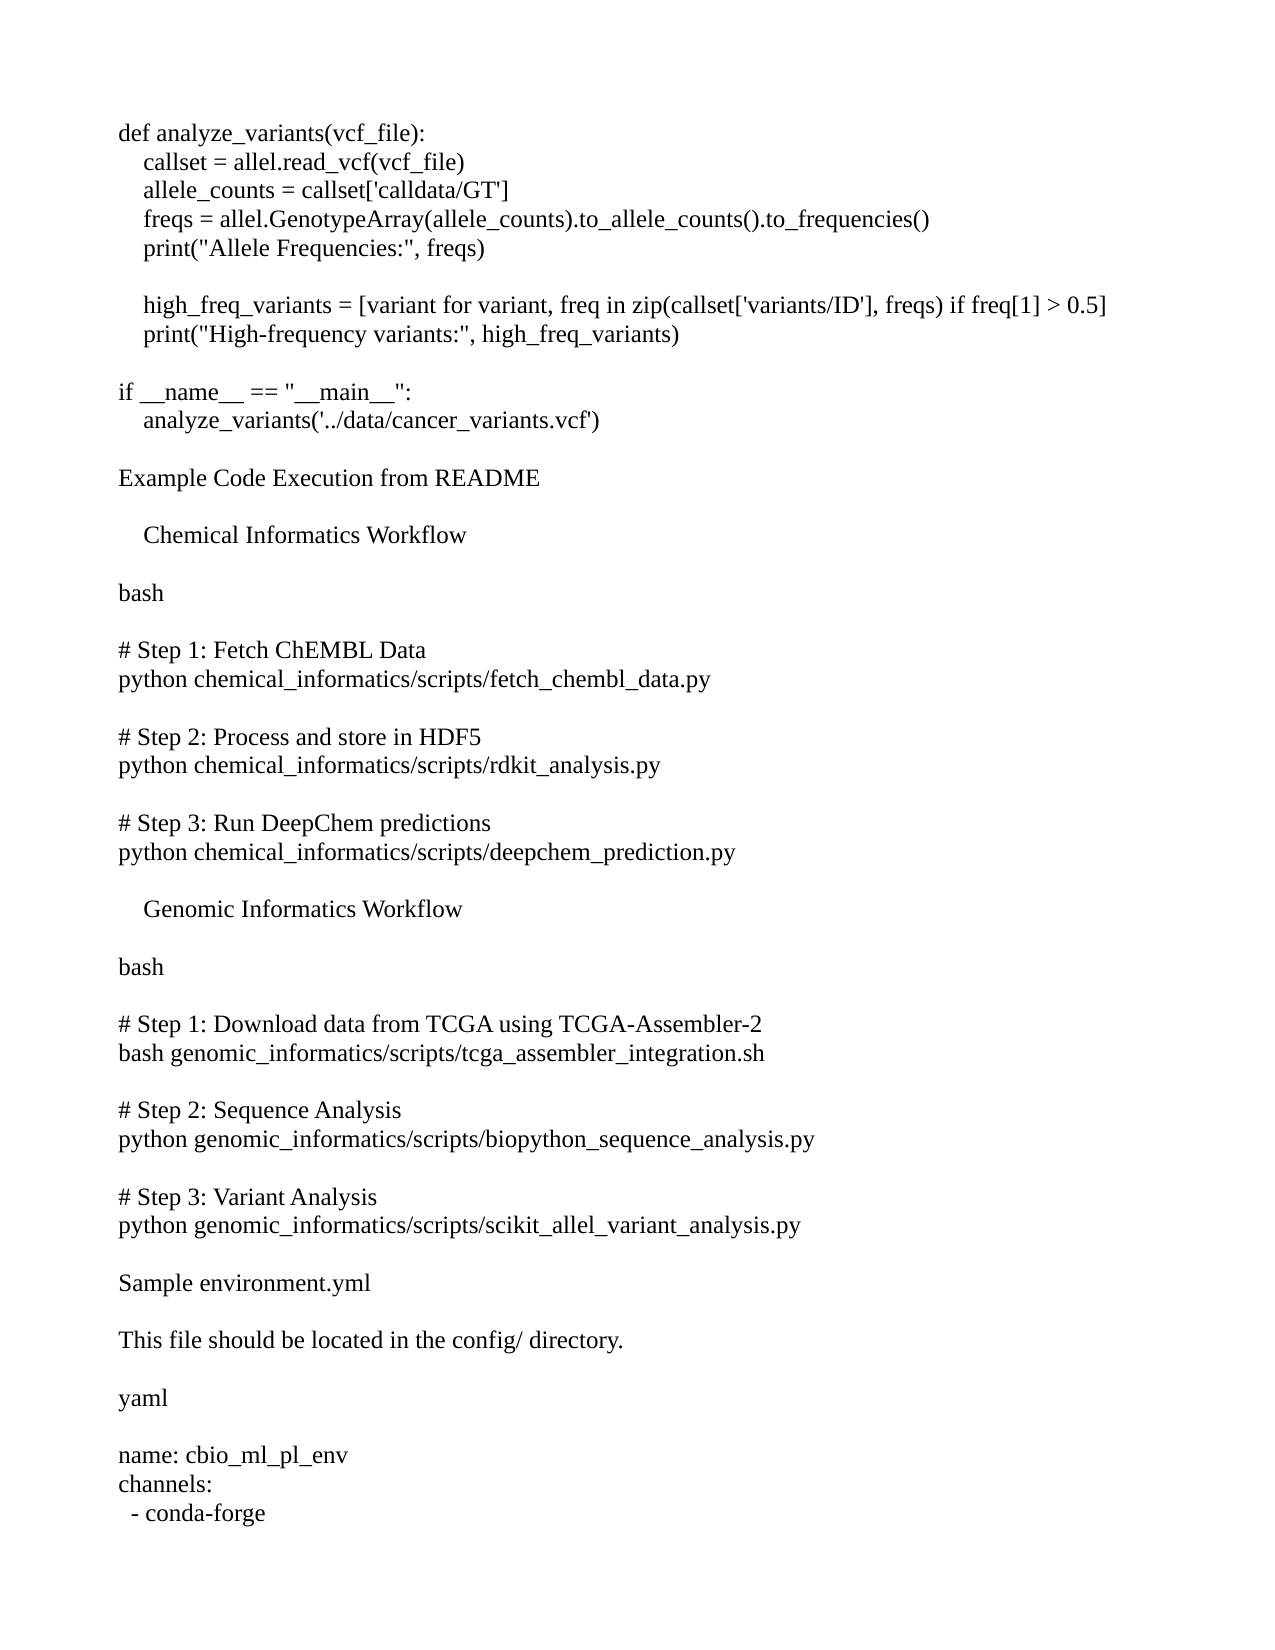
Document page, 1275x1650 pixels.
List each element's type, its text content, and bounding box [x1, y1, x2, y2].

text # Step 3: Variant Analysis [118, 1182, 1157, 1211]
text freqs = allel.GenotypeArray(allele_counts).to_allele_counts().to_frequencies() [118, 204, 1157, 233]
text # Step 2: Sequence Analysis [118, 1096, 1157, 1124]
text # Step 1: Fetch ChEMBL Data [118, 636, 1157, 664]
text python genomic_informatics/scripts/scikit_allel_variant_analysis.py [118, 1211, 1157, 1239]
text bash [118, 578, 1157, 607]
text print("High-frequency variants:", high_freq_variants) [118, 319, 1157, 348]
text python chemical_informatics/scripts/deepchem_prediction.py [118, 837, 1157, 866]
text python chemical_informatics/scripts/fetch_chembl_data.py [118, 664, 1157, 693]
text # Step 1: Download data from TCGA using TCGA-Assembler-2 [118, 1009, 1157, 1038]
text This file should be located in the config/ directory. [118, 1326, 1157, 1354]
text callset = allel.read_vcf(vcf_file) [118, 147, 1157, 176]
text bash [118, 952, 1157, 981]
text allele_counts = callset['calldata/GT'] [118, 176, 1157, 204]
text Example Code Execution from README [118, 463, 1157, 492]
text python chemical_informatics/scripts/rdkit_analysis.py [118, 751, 1157, 779]
text - conda-forge [118, 1498, 1157, 1527]
text Sample environment.yml [118, 1268, 1157, 1297]
text high_freq_variants = [variant for variant, freq in zip(callset['variants/ID'], freqs) if freq[1] > 0.5] [118, 291, 1157, 319]
text analyze_variants('../data/cancer_variants.vcf') [118, 406, 1157, 434]
text Genomic Informatics Workflow [118, 894, 1157, 923]
text if __name__ == "__main__": [118, 377, 1157, 406]
text # Step 2: Process and store in HDF5 [118, 722, 1157, 751]
text bash genomic_informatics/scripts/tcga_assembler_integration.sh [118, 1038, 1157, 1067]
text # Step 3: Run DeepChem predictions [118, 808, 1157, 837]
text print("Allele Frequencies:", freqs) [118, 233, 1157, 262]
text Chemical Informatics Workflow [118, 521, 1157, 549]
text def analyze_variants(vcf_file): [118, 118, 1157, 147]
text name: cbio_ml_pl_env [118, 1441, 1157, 1469]
text channels: [118, 1469, 1157, 1498]
text python genomic_informatics/scripts/biopython_sequence_analysis.py [118, 1124, 1157, 1153]
text yaml [118, 1383, 1157, 1412]
